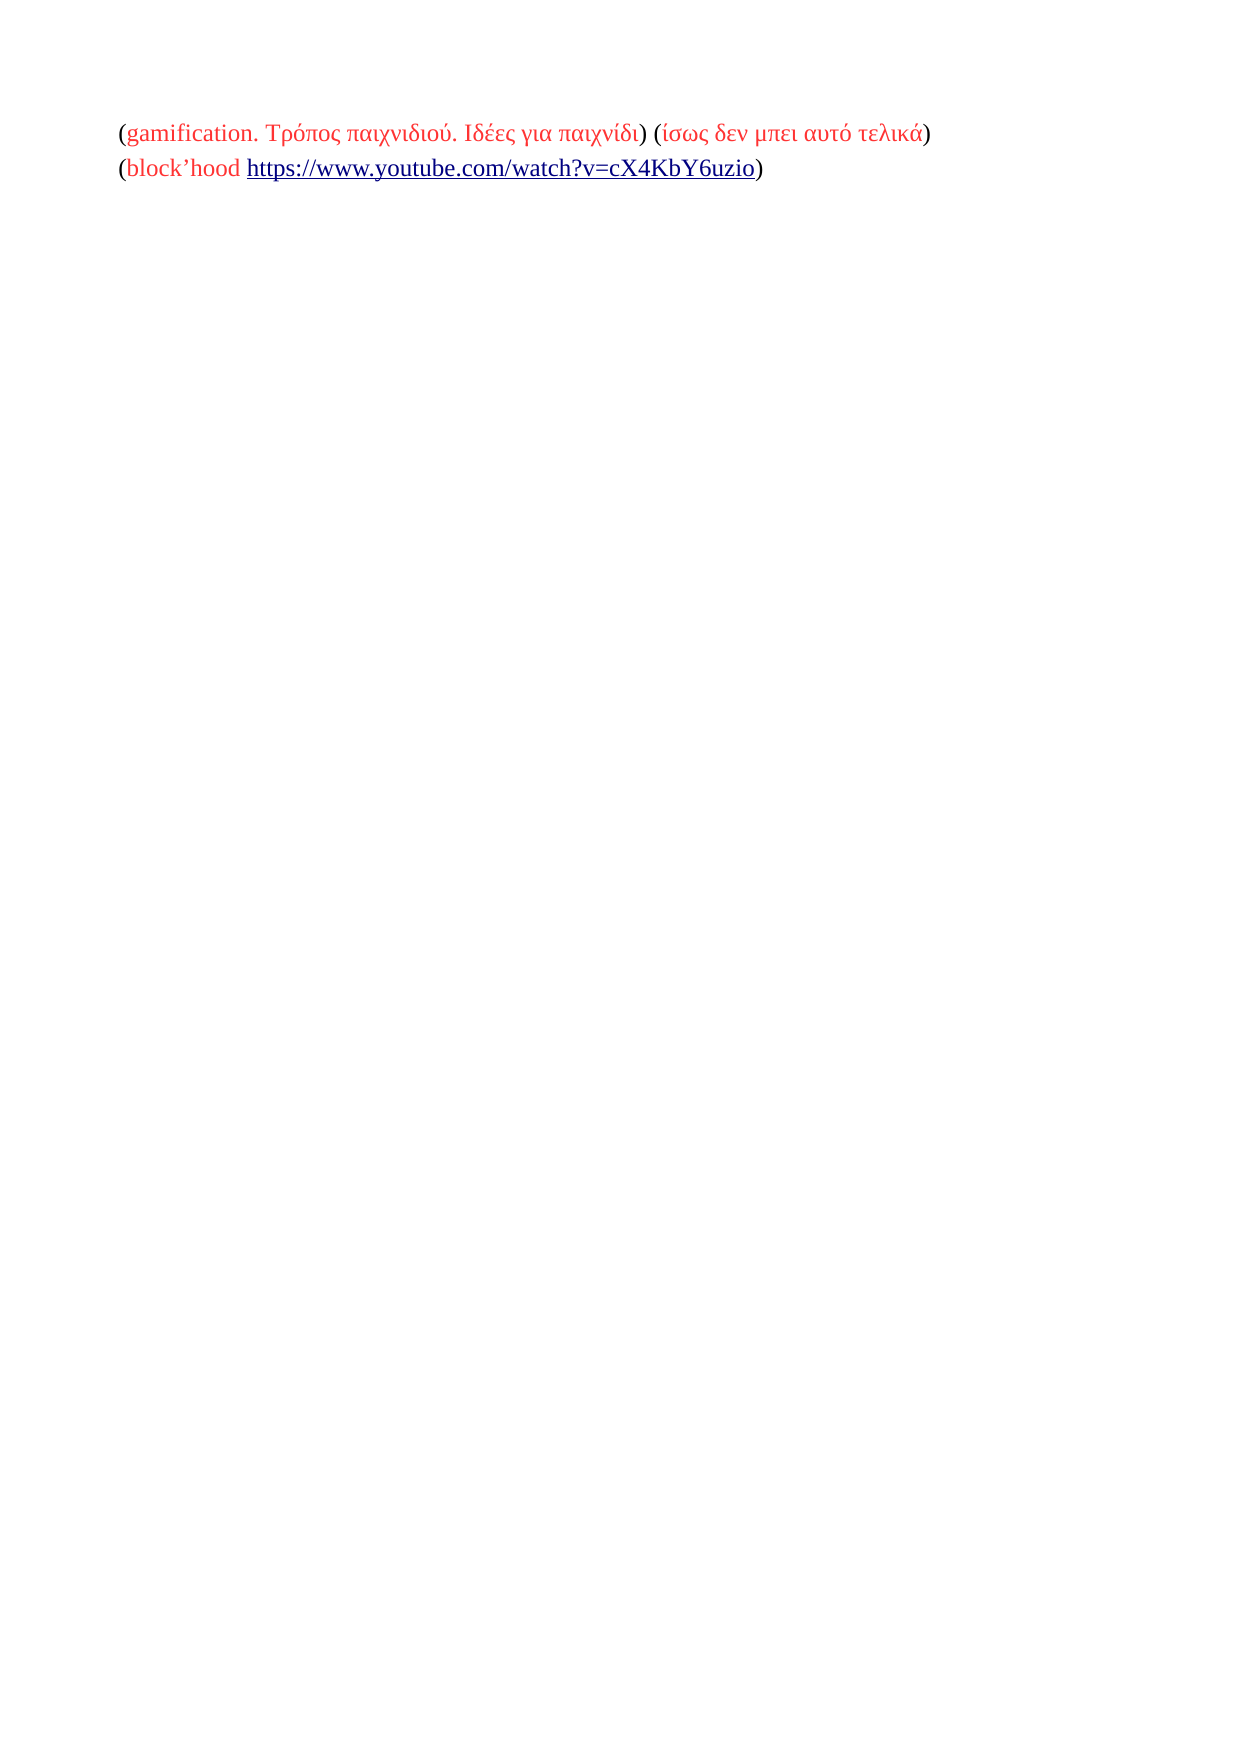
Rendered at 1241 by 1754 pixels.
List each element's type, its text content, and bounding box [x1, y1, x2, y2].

text (gamification. Τρόπος παιχνιδιού. Ιδέες για παιχνίδι) (ίσως δεν μπει αυτό τελικά) (block’hood https://www.youtube.com/watch?v=cX4KbY6uzio) [118, 118, 1122, 181]
